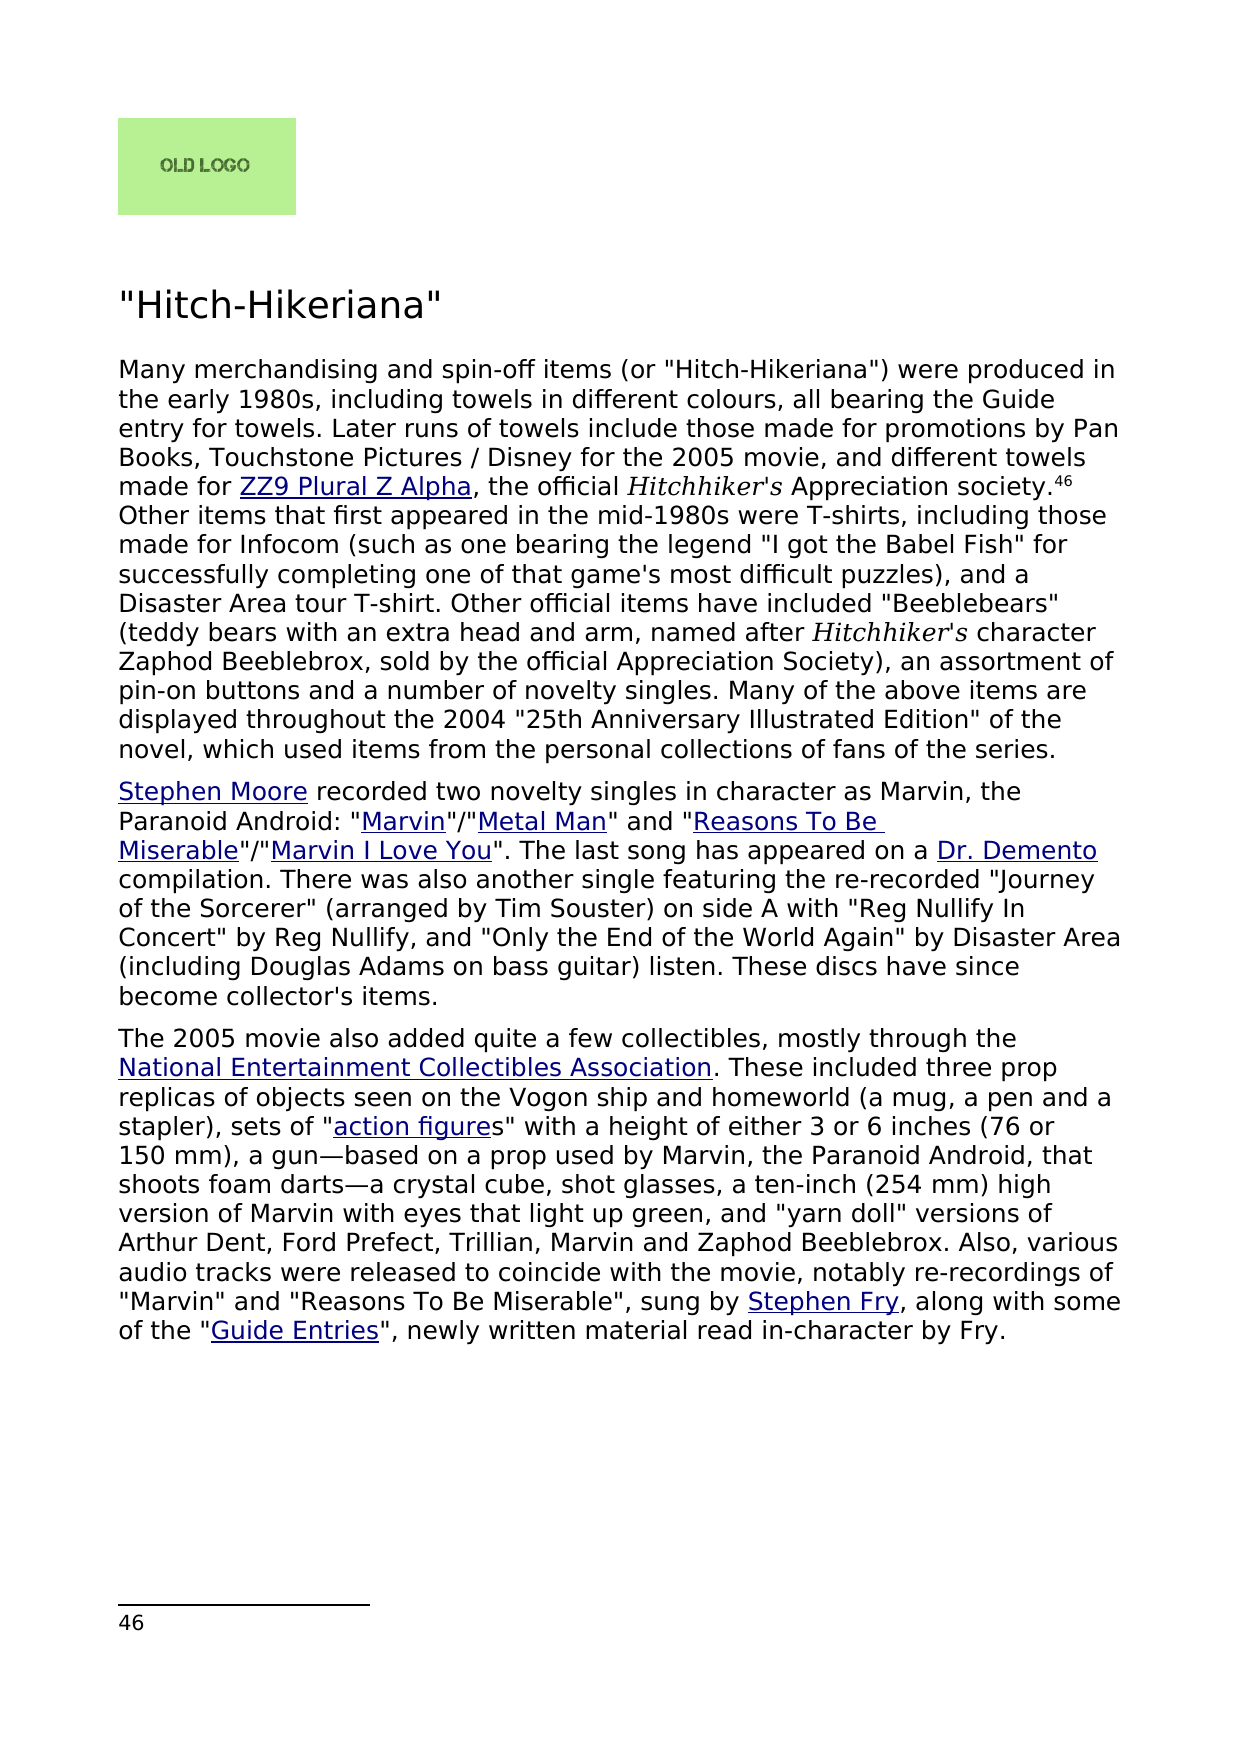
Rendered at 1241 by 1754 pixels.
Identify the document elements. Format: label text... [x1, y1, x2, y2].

text The 2005 movie also added quite a few collectibles, mostly through the National Entertainment Collectibles Association. These included three prop replicas of objects seen on the Vogon ship and homeworld (a mug, a pen and a stapler), sets of "action figures" with a height of either 3 or 6 inches (76 or 150 mm), a gun—based on a prop used by Marvin, the Paranoid Android, that shoots foam darts—a crystal cube, shot glasses, a ten-inch (254 mm) high version of Marvin with eyes that light up green, and "yarn doll" versions of Arthur Dent, Ford Prefect, Trillian, Marvin and Zaphod Beeblebrox. Also, various audio tracks were released to coincide with the movie, notably re-recordings of "Marvin" and "Reasons To Be Miserable", sung by Stephen Fry, along with some of the "Guide Entries", newly written material read in-character by Fry. [118, 1024, 1122, 1345]
subtitle "Hitch-Hikeriana" [118, 283, 1122, 327]
picture [118, 118, 296, 215]
text Stephen Moore recorded two novelty singles in character as Marvin, the Paranoid Android: "Marvin"/"Metal Man" and "Reasons To Be Miserable"/"Marvin I Love You". The last song has appeared on a Dr. Demento compilation. There was also another single featuring the re-recorded "Journey of the Sorcerer" (arranged by Tim Souster) on side A with "Reg Nullify In Concert" by Reg Nullify, and "Only the End of the World Again" by Disaster Area (including Douglas Adams on bass guitar) listen. These discs have since become collector's items. [118, 777, 1122, 1011]
text Many merchandising and spin-off items (or "Hitch-Hikeriana") were produced in the early 1980s, including towels in different colours, all bearing the Guide entry for towels. Later runs of towels include those made for promotions by Pan Books, Touchstone Pictures / Disney for the 2005 movie, and different towels made for ZZ9 Plural Z Alpha, the official Hitchhiker's Appreciation society. Other items that first appeared in the mid-1980s were T-shirts, including those made for Infocom (such as one bearing the legend "I got the Babel Fish" for successfully completing one of that game's most difficult puzzles), and a Disaster Area tour T-shirt. Other official items have included "Beeblebears" (teddy bears with an extra head and arm, named after Hitchhiker's character Zaphod Beeblebrox, sold by the official Appreciation Society), an assortment of pin-on buttons and a number of novelty singles. Many of the above items are displayed throughout the 2004 "25th Anniversary Illustrated Edition" of the novel, which used items from the personal collections of fans of the series. [118, 356, 1122, 764]
